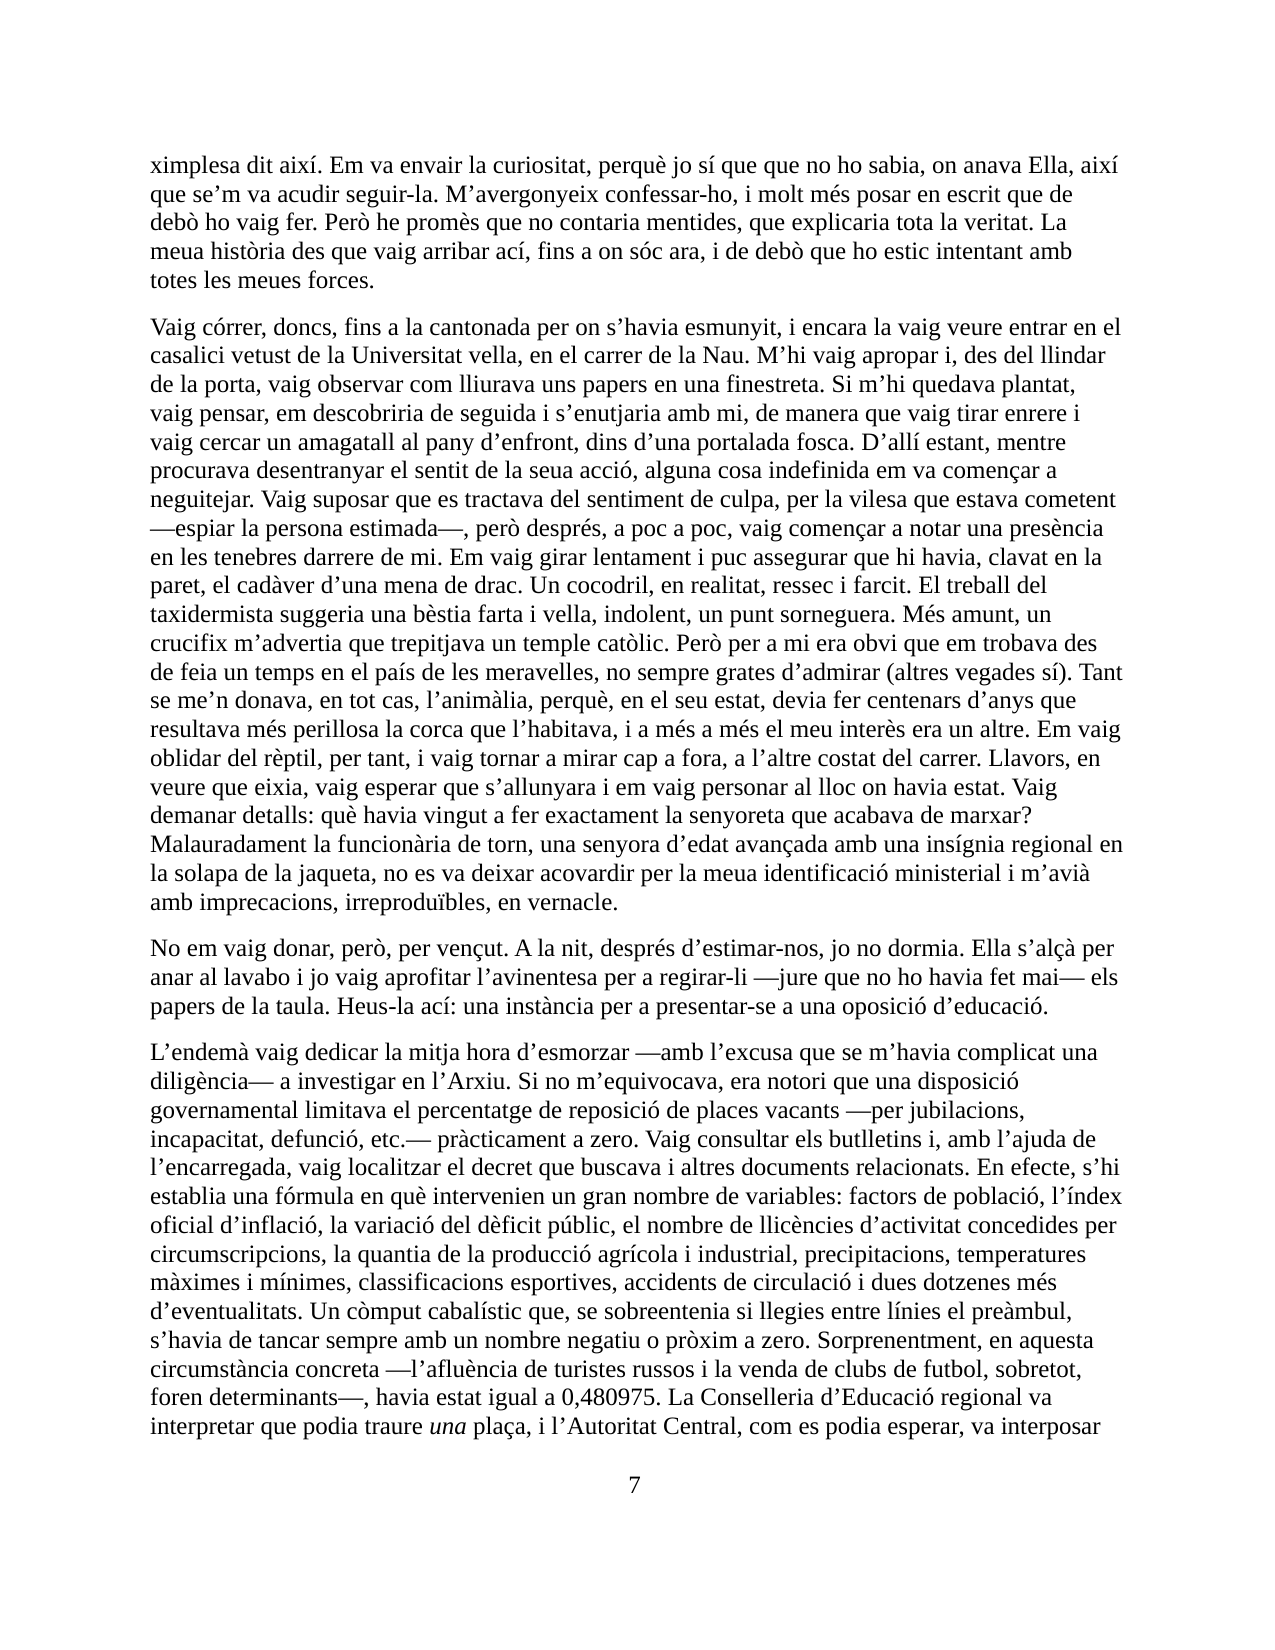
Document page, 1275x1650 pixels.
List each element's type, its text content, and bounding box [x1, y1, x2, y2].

text ximplesa dit així. Em va envair la curiositat, perquè jo sí que que no ho sabia, on anava Ella, així que se’m va acudir seguir-la. M’avergonyeix confessar-ho, i molt més posar en escrit que de debò ho vaig fer. Però he promès que no contaria mentides, que explicaria tota la veritat. La meua història des que vaig arribar ací, fins a on sóc ara, i de debò que ho estic intentant amb totes les meues forces. [150, 150, 1125, 294]
text L’endemà vaig dedicar la mitja hora d’esmorzar —amb l’excusa que se m’havia complicat una diligència— a investigar en l’Arxiu. Si no m’equivocava, era notori que una disposició governamental limitava el percentatge de reposició de places vacants —per jubilacions, incapacitat, defunció, etc.— pràcticament a zero. Vaig consultar els butlletins i, amb l’ajuda de l’encarregada, vaig localitzar el decret que buscava i altres documents relacionats. En efecte, s’hi establia una fórmula en què intervenien un gran nombre de variables: factors de població, l’índex oficial d’inflació, la variació del dèficit públic, el nombre de llicències d’activitat concedides per circumscripcions, la quantia de la producció agrícola i industrial, precipitacions, temperatures màximes i mínimes, classificacions esportives, accidents de circulació i dues dotzenes més d’eventualitats. Un còmput cabalístic que, se sobreentenia si llegies entre línies el preàmbul, s’havia de tancar sempre amb un nombre negatiu o pròxim a zero. Sorprenentment, en aquesta circumstància concreta —l’afluència de turistes russos i la venda de clubs de futbol, sobretot, foren determinants—, havia estat igual a 0,480975. La Conselleria d’Educació regional va interpretar que podia traure una plaça, i l’Autoritat Central, com es podia esperar, va interposar [150, 1037, 1125, 1440]
text Vaig córrer, doncs, fins a la cantonada per on s’havia esmunyit, i encara la vaig veure entrar en el casalici vetust de la Universitat vella, en el carrer de la Nau. M’hi vaig apropar i, des del llindar de la porta, vaig observar com lliurava uns papers en una finestreta. Si m’hi quedava plantat, vaig pensar, em descobriria de seguida i s’enutjaria amb mi, de manera que vaig tirar enrere i vaig cercar un amagatall al pany d’enfront, dins d’una portalada fosca. D’allí estant, mentre procurava desentranyar el sentit de la seua acció, alguna cosa indefinida em va començar a neguitejar. Vaig suposar que es tractava del sentiment de culpa, per la vilesa que estava cometent —espiar la persona estimada—, però després, a poc a poc, vaig començar a notar una presència en les tenebres darrere de mi. Em vaig girar lentament i puc assegurar que hi havia, clavat en la paret, el cadàver d’una mena de drac. Un cocodril, en realitat, ressec i farcit. El treball del taxidermista suggeria una bèstia farta i vella, indolent, un punt sorneguera. Més amunt, un crucifix m’advertia que trepitjava un temple catòlic. Però per a mi era obvi que em trobava des de feia un temps en el país de les meravelles, no sempre grates d’admirar (altres vegades sí). Tant se me’n donava, en tot cas, l’animàlia, perquè, en el seu estat, devia fer centenars d’anys que resultava més perillosa la corca que l’habitava, i a més a més el meu interès era un altre. Em vaig oblidar del rèptil, per tant, i vaig tornar a mirar cap a fora, a l’altre costat del carrer. Llavors, en veure que eixia, vaig esperar que s’allunyara i em vaig personar al lloc on havia estat. Vaig demanar detalls: què havia vingut a fer exactament la senyoreta que acabava de marxar? Malauradament la funcionària de torn, una senyora d’edat avançada amb una insígnia regional en la solapa de la jaqueta, no es va deixar acovardir per la meua identificació ministerial i m’avià amb imprecacions, irreproduïbles, en vernacle. [150, 312, 1125, 915]
text No em vaig donar, però, per vençut. A la nit, després d’estimar-nos, jo no dormia. Ella s’alçà per anar al lavabo i jo vaig aprofitar l’avinentesa per a regirar-li —jure que no ho havia fet mai— els papers de la taula. Heus-la ací: una instància per a presentar-se a una oposició d’educació. [150, 933, 1125, 1019]
